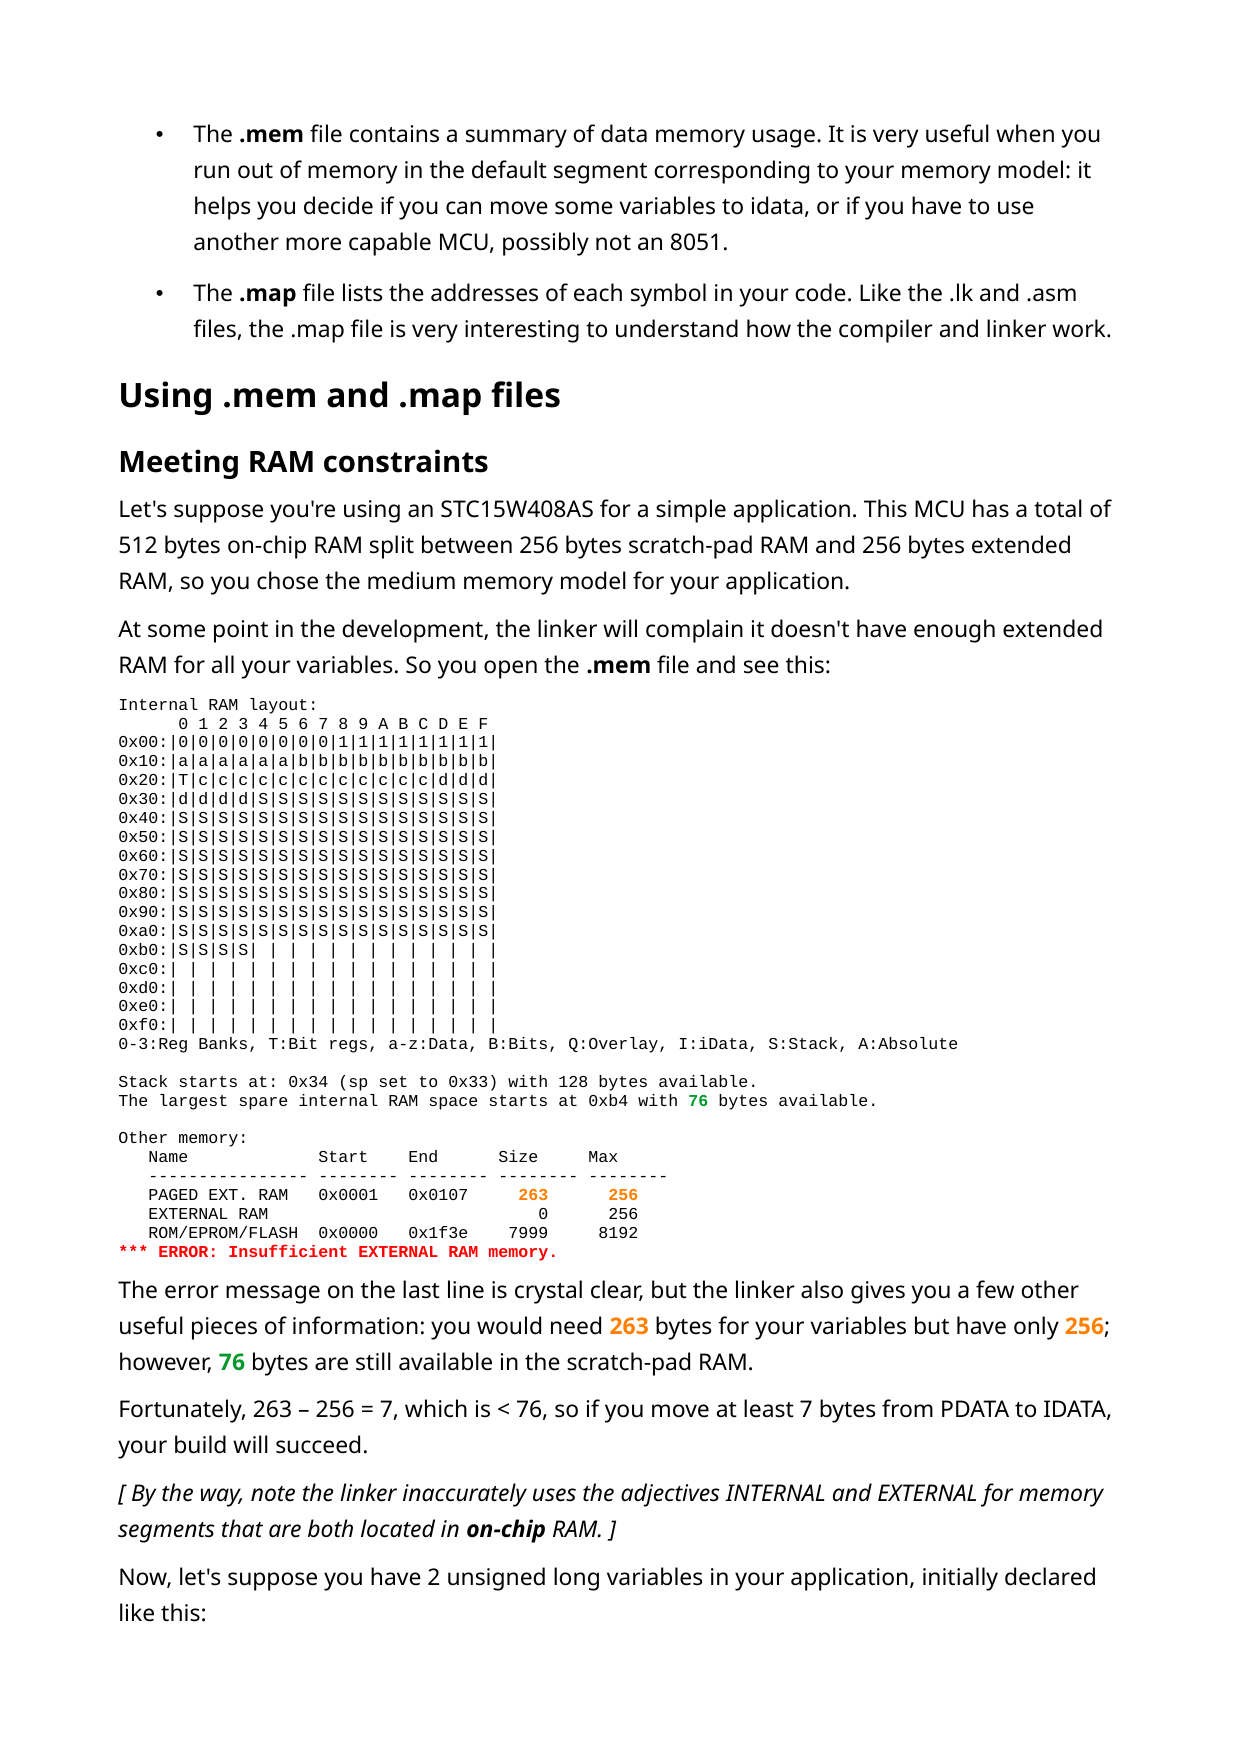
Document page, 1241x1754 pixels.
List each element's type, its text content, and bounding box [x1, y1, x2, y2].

text 0xf0:| | | | | | | | | | | | | | | | | [118, 1017, 1122, 1036]
text 0x70:|S|S|S|S|S|S|S|S|S|S|S|S|S|S|S|S| [118, 866, 1122, 885]
text 0xb0:|S|S|S|S| | | | | | | | | | | | | [118, 941, 1122, 960]
text 0xd0:| | | | | | | | | | | | | | | | | [118, 979, 1122, 998]
text At some point in the development, the linker will complain it doesn't have enough extended RAM for all your variables. So you open the .mem file and see this: [118, 613, 1122, 680]
text 0 1 2 3 4 5 6 7 8 9 A B C D E F [118, 715, 1122, 734]
text 0x80:|S|S|S|S|S|S|S|S|S|S|S|S|S|S|S|S| [118, 885, 1122, 904]
text EXTERNAL RAM 0 256 [118, 1205, 1122, 1224]
text *** ERROR: Insufficient EXTERNAL RAM memory. [118, 1243, 1122, 1262]
text Fortunately, 263 – 256 = 7, which is < 76, so if you move at least 7 bytes from PDATA to IDATA, your build will succeed. [118, 1393, 1122, 1461]
list The .map file lists the addresses of each symbol in your code. Like the .lk and .asm files, the .map file is very interesting to understand how the compiler and linker work. [156, 277, 1122, 344]
list The .mem file contains a summary of data memory usage. It is very useful when you run out of memory in the default segment corresponding to your memory model: it helps you decide if you can move some variables to idata, or if you have to use another more capable MCU, possibly not an 8051. [156, 118, 1122, 257]
text 0xa0:|S|S|S|S|S|S|S|S|S|S|S|S|S|S|S|S| [118, 923, 1122, 941]
subtitle Meeting RAM constraints [118, 441, 1122, 481]
text 0xe0:| | | | | | | | | | | | | | | | | [118, 998, 1122, 1017]
text 0-3:Reg Banks, T:Bit regs, a-z:Data, B:Bits, Q:Overlay, I:iData, S:Stack, A:Absolute [118, 1036, 1122, 1054]
text 0xc0:| | | | | | | | | | | | | | | | | [118, 960, 1122, 979]
text Now, let's suppose you have 2 unsigned long variables in your application, initially declared like this: [118, 1561, 1122, 1628]
text Let's suppose you're using an STC15W408AS for a simple application. This MCU has a total of 512 bytes on-chip RAM split between 256 bytes scratch-pad RAM and 256 bytes extended RAM, so you chose the medium memory model for your application. [118, 493, 1122, 596]
text 0x60:|S|S|S|S|S|S|S|S|S|S|S|S|S|S|S|S| [118, 847, 1122, 866]
subtitle Using .mem and .map files [118, 372, 1122, 418]
text Internal RAM layout: [118, 696, 1122, 715]
text 0x90:|S|S|S|S|S|S|S|S|S|S|S|S|S|S|S|S| [118, 904, 1122, 923]
text PAGED EXT. RAM 0x0001 0x0107 263 256 [118, 1187, 1122, 1205]
text ROM/EPROM/FLASH 0x0000 0x1f3e 7999 8192 [118, 1224, 1122, 1243]
text 0x30:|d|d|d|d|S|S|S|S|S|S|S|S|S|S|S|S| [118, 791, 1122, 809]
text Other memory: [118, 1130, 1122, 1149]
text The largest spare internal RAM space starts at 0xb4 with 76 bytes available. [118, 1092, 1122, 1111]
text 0x50:|S|S|S|S|S|S|S|S|S|S|S|S|S|S|S|S| [118, 828, 1122, 847]
text ---------------- -------- -------- -------- -------- [118, 1168, 1122, 1187]
text 0x20:|T|c|c|c|c|c|c|c|c|c|c|c|c|d|d|d| [118, 772, 1122, 791]
text Name Start End Size Max [118, 1149, 1122, 1168]
text [ By the way, note the linker inaccurately uses the adjectives INTERNAL and EXTERNAL for memory segments that are both located in on-chip RAM. ] [118, 1477, 1122, 1544]
text 0x00:|0|0|0|0|0|0|0|0|1|1|1|1|1|1|1|1| [118, 734, 1122, 753]
text The error message on the last line is crystal clear, but the linker also gives you a few other useful pieces of information: you would need 263 bytes for your variables but have only 256; however, 76 bytes are still available in the scratch-pad RAM. [118, 1274, 1122, 1377]
text 0x10:|a|a|a|a|a|a|b|b|b|b|b|b|b|b|b|b| [118, 753, 1122, 772]
text 0x40:|S|S|S|S|S|S|S|S|S|S|S|S|S|S|S|S| [118, 809, 1122, 828]
text Stack starts at: 0x34 (sp set to 0x33) with 128 bytes available. [118, 1073, 1122, 1092]
